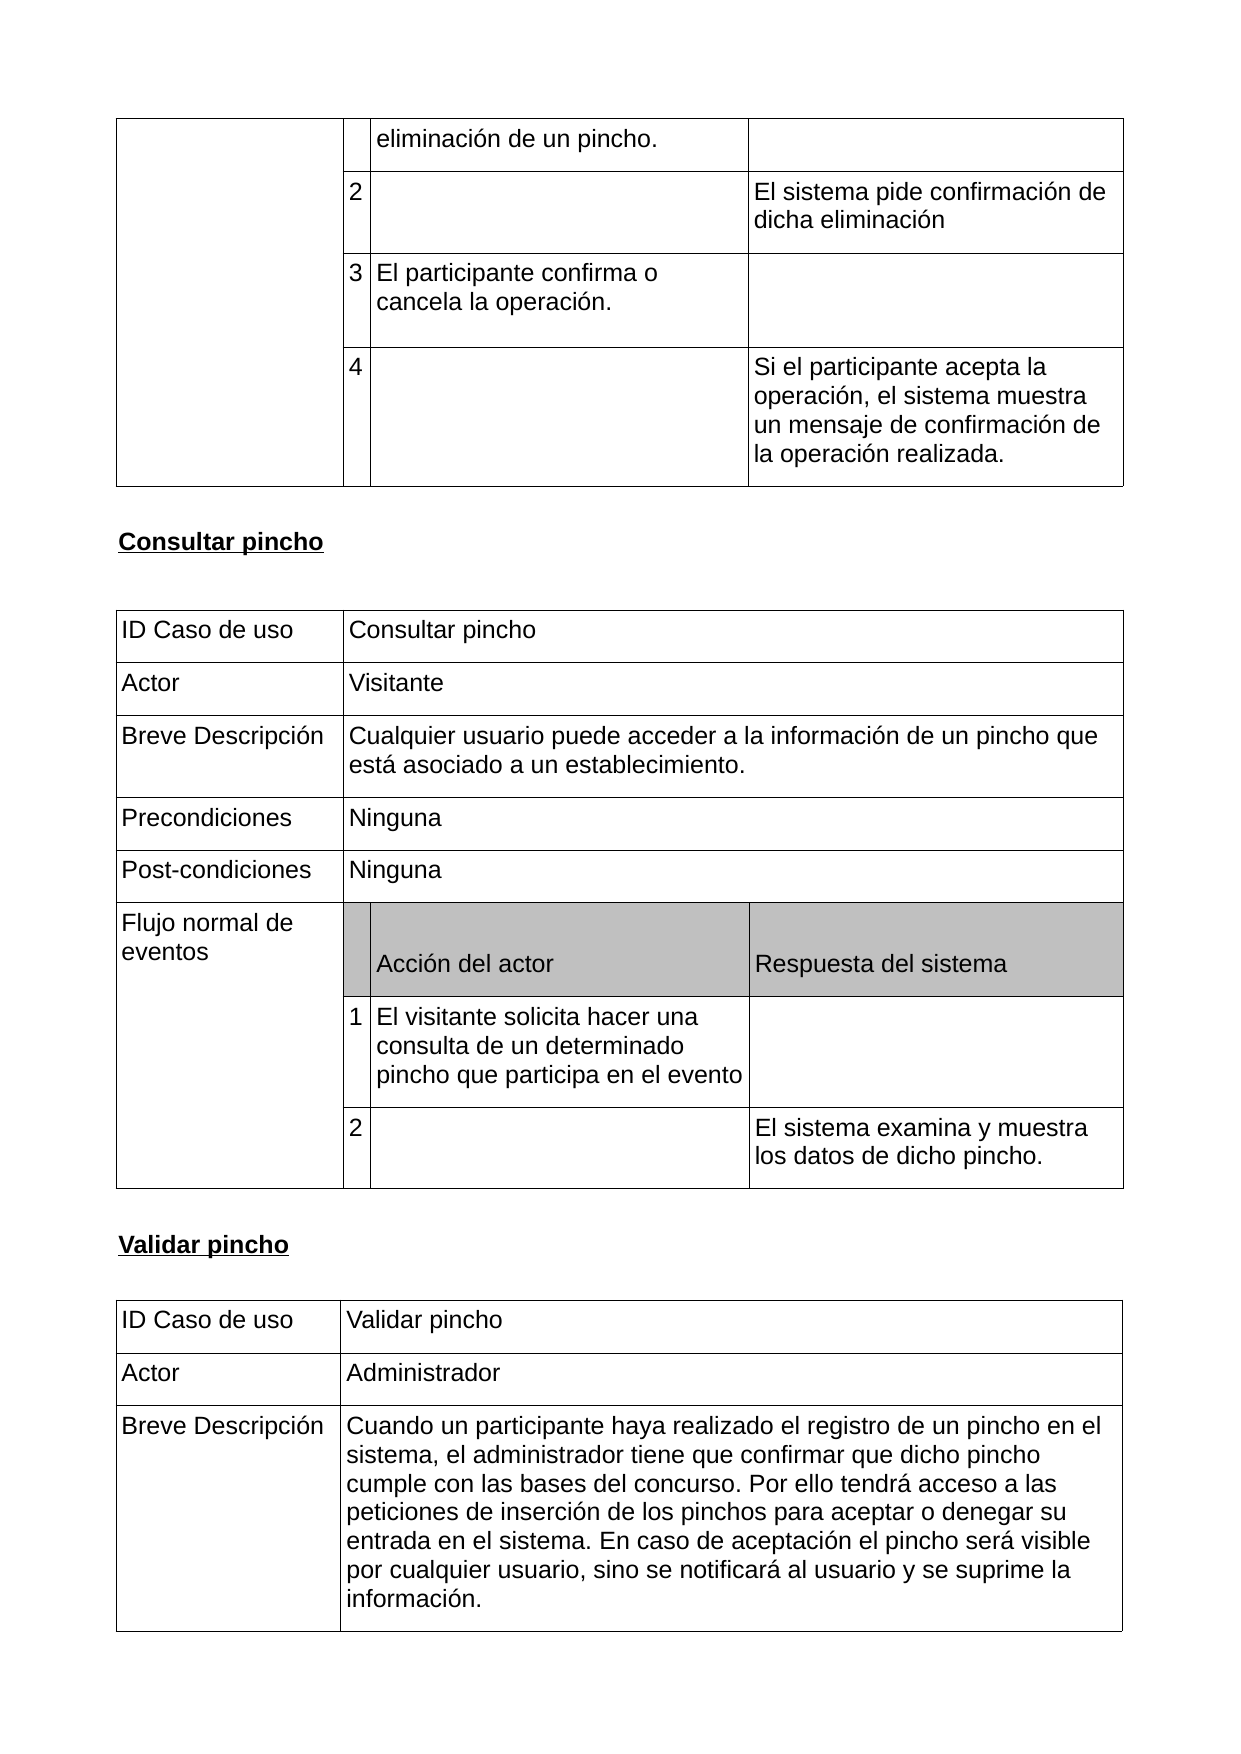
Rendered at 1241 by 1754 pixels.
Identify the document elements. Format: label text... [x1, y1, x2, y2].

table_cell Flujo normal de eventos [117, 903, 343, 1188]
table_cell El participante confirma o cancela la operación. [371, 254, 748, 347]
table_cell [344, 119, 370, 171]
table_cell Cuando un participante haya realizado el registro de un pincho en el sistema, el administrador tiene que confirmar que dicho pincho cumple con las bases del concurso. Por ello tendrá acceso a las peticiones de inserción de los pinchos para aceptar o denegar su entrada en el sistema. En caso de aceptación el pincho será visible por cualquier usuario, sino se notificará al usuario y se suprime la información. [341, 1406, 1122, 1631]
table_cell [371, 348, 748, 486]
table_cell Si el participante acepta la operación, el sistema muestra un mensaje de confirmación de la operación realizada. [749, 348, 1123, 486]
table_cell Breve Descripción [117, 1406, 340, 1631]
table_cell [117, 119, 343, 486]
text Consultar pincho [118, 527, 1122, 556]
table_cell [344, 903, 370, 996]
table_cell Respuesta del sistema [750, 903, 1123, 996]
table_cell [371, 172, 748, 252]
table_cell [750, 997, 1123, 1107]
table_cell Administrador [341, 1354, 1122, 1405]
table_header Consultar pincho [344, 611, 1123, 662]
table_cell 2 [344, 1108, 370, 1188]
table_cell Acción del actor [371, 903, 749, 996]
table_header ID Caso de uso [117, 1301, 340, 1352]
table_cell [749, 119, 1123, 171]
table_cell eliminación de un pincho. [371, 119, 748, 171]
table_cell 4 [344, 348, 370, 486]
table_header Validar pincho [341, 1301, 1122, 1352]
text Validar pincho [118, 1229, 1122, 1258]
table_cell El sistema pide confirmación de dicha eliminación [749, 172, 1123, 252]
table_cell El visitante solicita hacer una consulta de un determinado pincho que participa en el evento [371, 997, 749, 1107]
table_cell Post-condiciones [117, 851, 343, 902]
table_cell Actor [117, 1354, 340, 1405]
table_cell Ninguna [344, 851, 1123, 902]
table_cell 1 [344, 997, 370, 1107]
table_header ID Caso de uso [117, 611, 343, 662]
table_cell [749, 254, 1123, 347]
table_cell 2 [344, 172, 370, 252]
table_cell Ninguna [344, 798, 1123, 849]
table_cell [371, 1108, 749, 1188]
table_cell Breve Descripción [117, 716, 343, 797]
table_cell Cualquier usuario puede acceder a la información de un pincho que está asociado a un establecimiento. [344, 716, 1123, 797]
table_cell Precondiciones [117, 798, 343, 849]
table_cell Visitante [344, 663, 1123, 715]
table_cell 3 [344, 254, 370, 347]
table_cell Actor [117, 663, 343, 715]
table_cell El sistema examina y muestra los datos de dicho pincho. [750, 1108, 1123, 1188]
